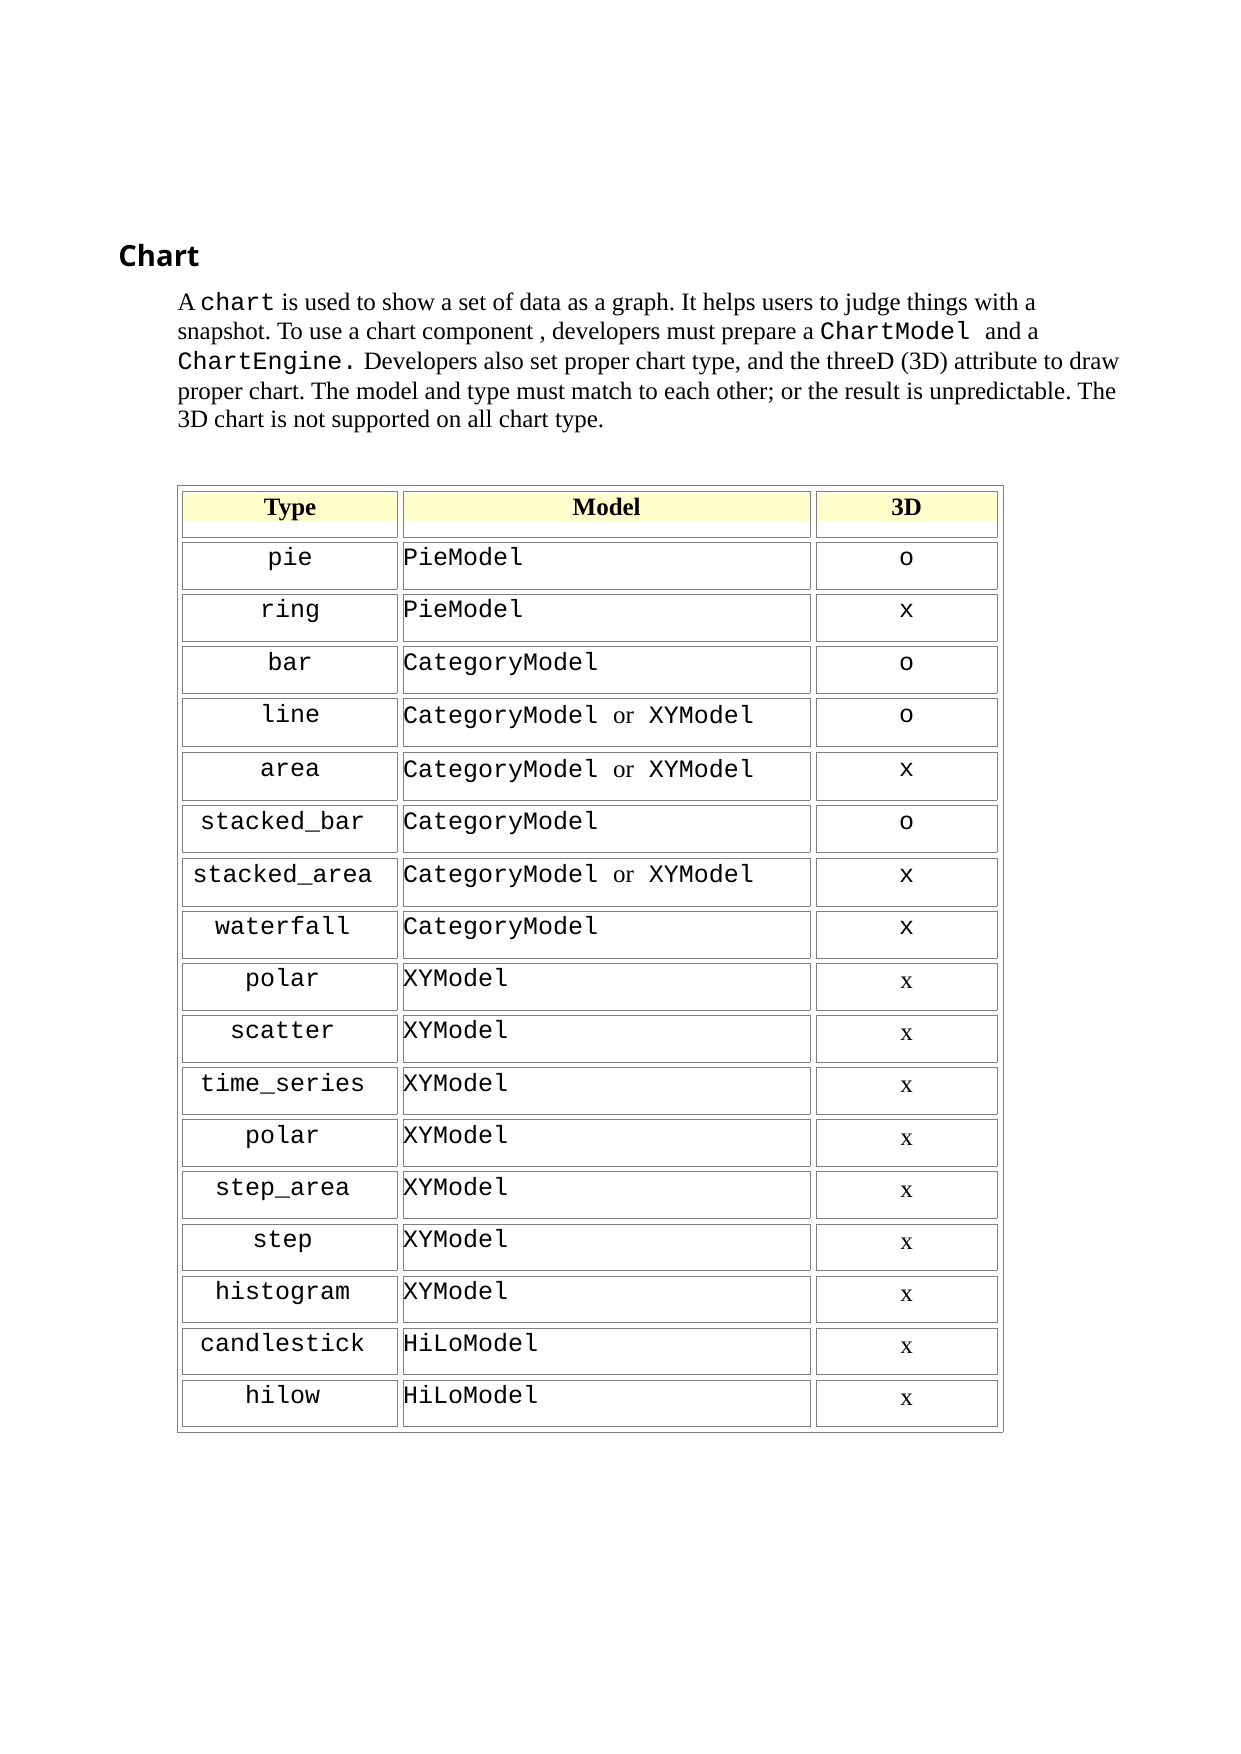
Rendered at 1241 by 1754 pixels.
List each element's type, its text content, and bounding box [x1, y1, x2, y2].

table_cell HiLoModel [400, 1374, 813, 1426]
table_cell histogram [180, 1270, 400, 1322]
table_cell x [813, 958, 1000, 1010]
table_cell stacked_area [180, 852, 400, 906]
table_cell CategoryModel or XYModel [400, 746, 813, 800]
table_cell PieModel [400, 589, 813, 641]
table_cell x [813, 1270, 1000, 1322]
table_cell step [180, 1218, 400, 1270]
table_cell x [813, 1062, 1000, 1114]
table_cell ring [180, 589, 400, 641]
table_cell stacked_bar [180, 800, 400, 852]
table_cell x [813, 1374, 1000, 1426]
table_cell XYModel [400, 1062, 813, 1114]
table_header Model [400, 486, 813, 537]
table_cell CategoryModel or XYModel [400, 852, 813, 906]
table_cell area [180, 746, 400, 800]
table_cell waterfall [180, 906, 400, 958]
table_cell bar [180, 641, 400, 693]
table_cell x [813, 1114, 1000, 1166]
table_cell polar [180, 958, 400, 1010]
table_cell CategoryModel or XYModel [400, 693, 813, 746]
table_cell pie [180, 537, 400, 589]
table_cell x [813, 1322, 1000, 1374]
table_cell x [813, 1218, 1000, 1270]
table_cell HiLoModel [400, 1322, 813, 1374]
table_header Type [180, 486, 400, 537]
table_cell step_area [180, 1166, 400, 1218]
table_cell XYModel [400, 958, 813, 1010]
table_cell XYModel [400, 1166, 813, 1218]
table_cell x [813, 589, 1000, 641]
table_cell XYModel [400, 1114, 813, 1166]
table_cell x [813, 906, 1000, 958]
table_cell o [813, 641, 1000, 693]
table_cell CategoryModel [400, 800, 813, 852]
table_cell polar [180, 1114, 400, 1166]
table_cell o [813, 693, 1000, 746]
table_cell o [813, 800, 1000, 852]
table_cell x [813, 746, 1000, 800]
table_cell CategoryModel [400, 906, 813, 958]
table_header 3D [813, 486, 1000, 537]
subtitle Chart [118, 236, 1122, 275]
table_cell x [813, 852, 1000, 906]
table_cell XYModel [400, 1010, 813, 1062]
table_cell scatter [180, 1010, 400, 1062]
table_cell candlestick [180, 1322, 400, 1374]
table_cell CategoryModel [400, 641, 813, 693]
table_cell line [180, 693, 400, 746]
table_cell o [813, 537, 1000, 589]
text A chart is used to show a set of data as a graph. It helps users to judge things with a snapshot. To use a chart component , developers must prepare a ChartModel and a ChartEngine. Developers also set proper chart type, and the threeD (3D) attribute to draw proper chart. The model and type must match to each other; or the result is unpredictable. The 3D chart is not supported on all chart type. [177, 288, 1122, 432]
table_cell x [813, 1010, 1000, 1062]
table_cell XYModel [400, 1270, 813, 1322]
table_cell hilow [180, 1374, 400, 1426]
table_cell time_series [180, 1062, 400, 1114]
table_cell x [813, 1166, 1000, 1218]
table_cell PieModel [400, 537, 813, 589]
table_cell XYModel [400, 1218, 813, 1270]
